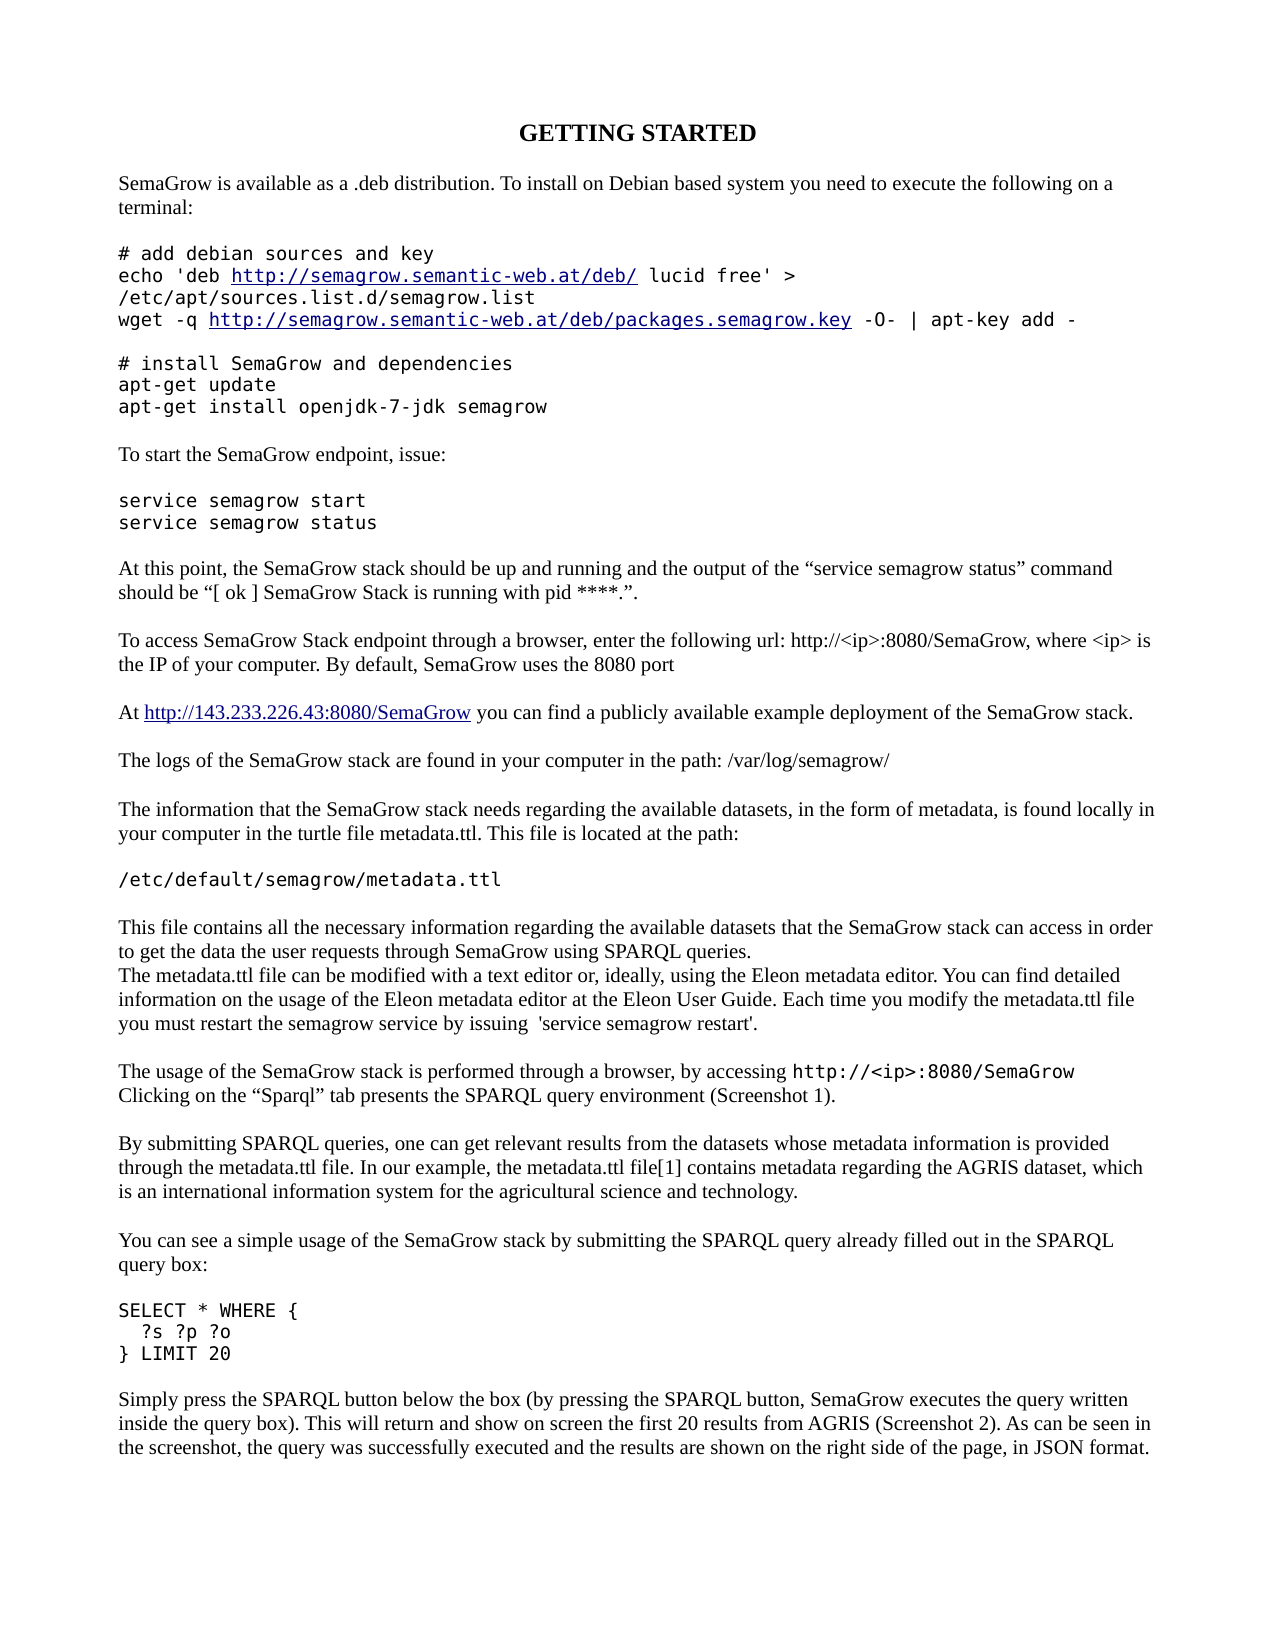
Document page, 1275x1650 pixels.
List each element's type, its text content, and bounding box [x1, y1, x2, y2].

text The metadata.ttl file can be modified with a text editor or, ideally, using the Eleon metadata editor. You can find detailed information on the usage of the Eleon metadata editor at the Eleon User Guide. Each time you modify the metadata.ttl file you must restart the semagrow service by issuing 'service semagrow restart'. [118, 963, 1157, 1035]
text Clicking on the “Sparql” tab presents the SPARQL query environment (Screenshot 1). [118, 1083, 1157, 1107]
text This file contains all the necessary information regarding the available datasets that the SemaGrow stack can access in order to get the data the user requests through SemaGrow using SPARQL queries. [118, 915, 1157, 963]
text To start the SemaGrow endpoint, issue: [118, 442, 1157, 466]
text The information that the SemaGrow stack needs regarding the available datasets, in the form of metadata, is found locally in your computer in the turtle file metadata.ttl. This file is located at the path: [118, 797, 1157, 845]
text echo 'deb http://semagrow.semantic-web.at/deb/ lucid free' > /etc/apt/sources.list.d/semagrow.list [118, 265, 1157, 309]
text apt-get update [118, 374, 1157, 396]
text # install SemaGrow and dependencies [118, 352, 1157, 374]
text service semagrow start [118, 490, 1157, 512]
text The logs of the SemaGrow stack are found in your computer in the path: /var/log/semagrow/ [118, 748, 1157, 772]
text At http://143.233.226.43:8080/SemaGrow you can find a publicly available example deployment of the SemaGrow stack. [118, 700, 1157, 724]
text service semagrow status [118, 512, 1157, 534]
text SELECT * WHERE { [118, 1300, 1157, 1322]
text wget -q http://semagrow.semantic-web.at/deb/packages.semagrow.key -O- | apt-key add - [118, 309, 1157, 331]
text Simply press the SPARQL button below the box (by pressing the SPARQL button, SemaGrow executes the query written inside the query box). This will return and show on screen the first 20 results from AGRIS (Screenshot 2). As can be seen in the screenshot, the query was successfully executed and the results are shown on the right side of the page, in JSON format. [118, 1387, 1157, 1459]
text apt-get install openjdk-7-jdk semagrow [118, 396, 1157, 418]
text # add debian sources and key [118, 243, 1157, 265]
text SemaGrow is available as a .deb distribution. To install on Debian based system you need to execute the following on a terminal: [118, 171, 1157, 219]
text The usage of the SemaGrow stack is performed through a browser, by accessing http://<ip>:8080/SemaGrow [118, 1059, 1157, 1083]
text You can see a simple usage of the SemaGrow stack by submitting the SPARQL query already filled out in the SPARQL query box: [118, 1227, 1157, 1276]
text GETTING STARTED [118, 118, 1157, 147]
text ?s ?p ?o [118, 1322, 1157, 1343]
text By submitting SPARQL queries, one can get relevant results from the datasets whose metadata information is provided through the metadata.ttl file. In our example, the metadata.ttl file[1] contains metadata regarding the AGRIS dataset, which is an international information system for the agricultural science and technology. [118, 1131, 1157, 1203]
text At this point, the SemaGrow stack should be up and running and the output of the “service semagrow status” command should be “[ ok ] SemaGrow Stack is running with pid ****.”. [118, 556, 1157, 604]
text } LIMIT 20 [118, 1343, 1157, 1365]
text /etc/default/semagrow/metadata.ttl [118, 869, 1157, 891]
text To access SemaGrow Stack endpoint through a browser, enter the following url: http://<ip>:8080/SemaGrow, where <ip> is the IP of your computer. By default, SemaGrow uses the 8080 port [118, 628, 1157, 676]
